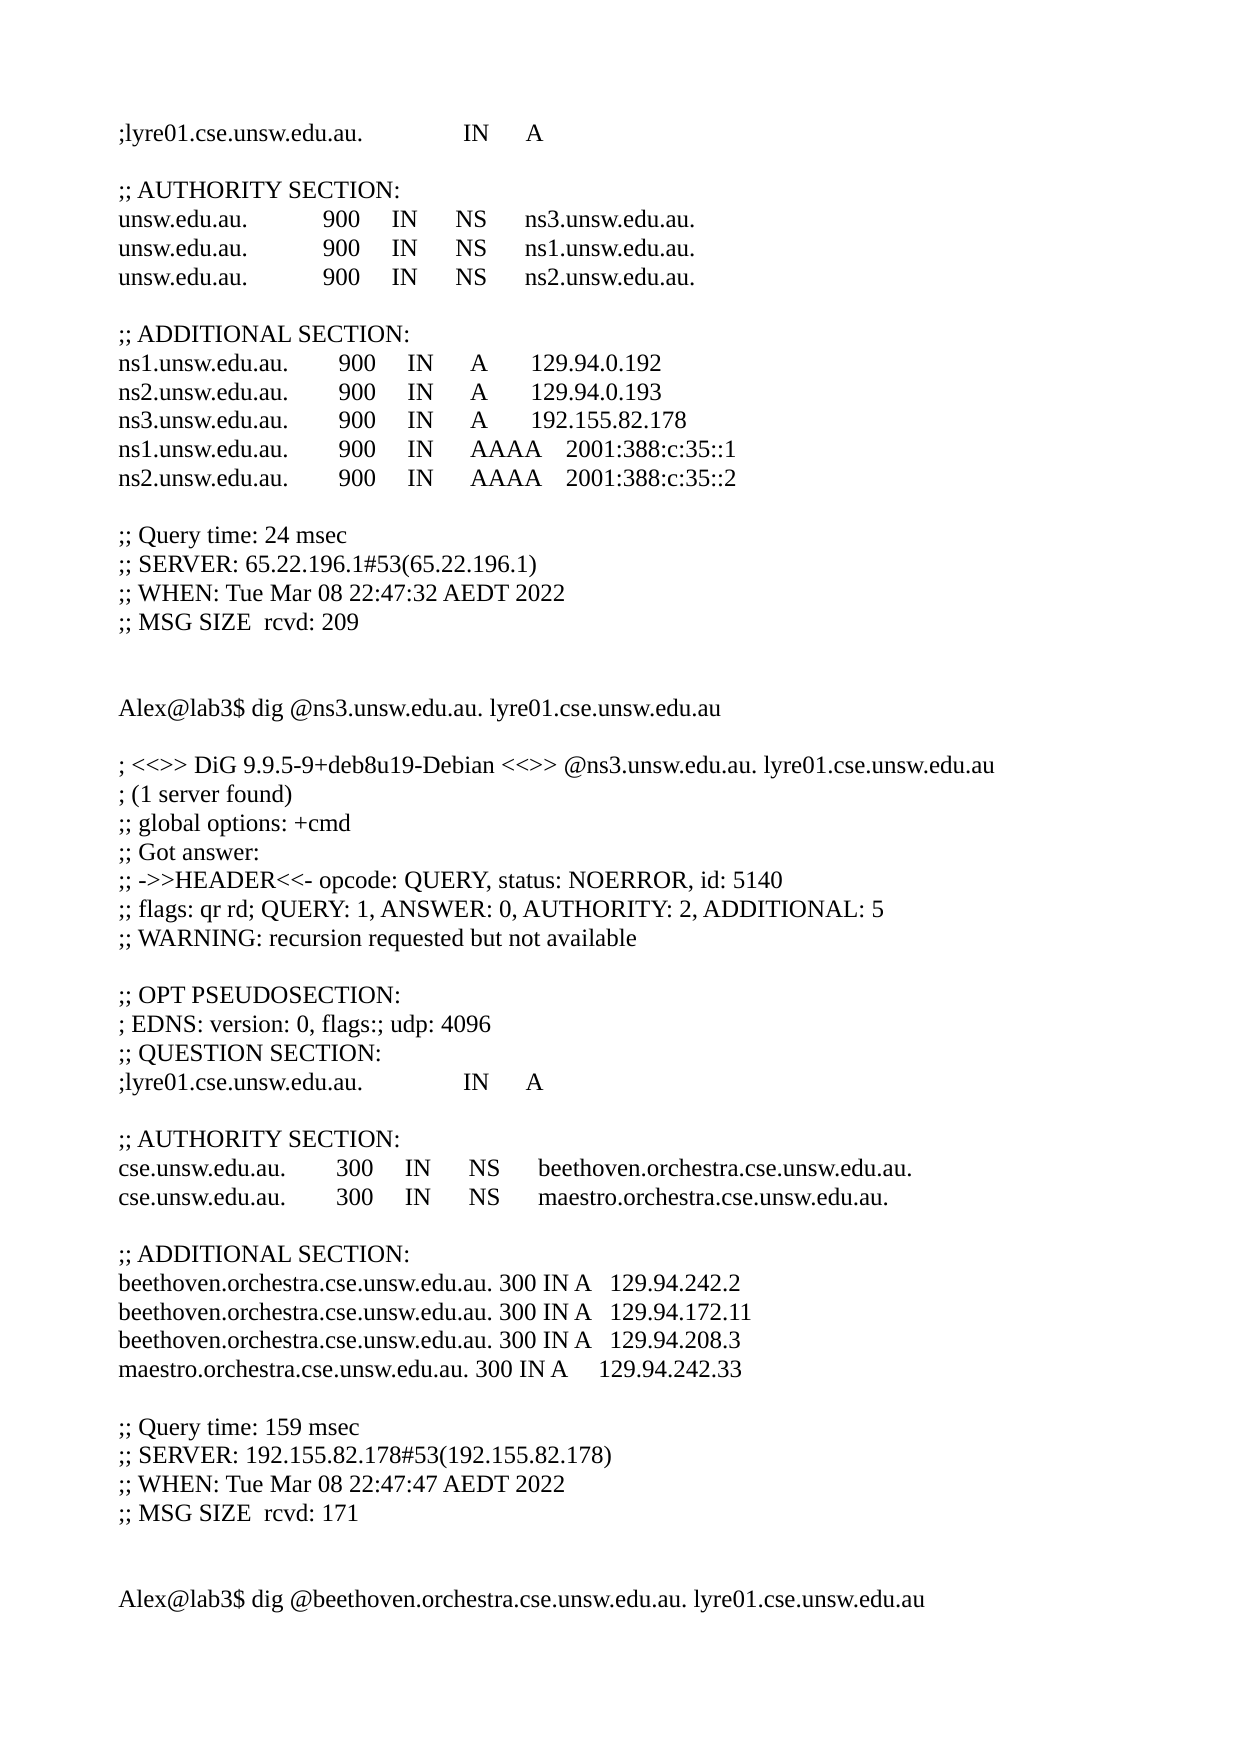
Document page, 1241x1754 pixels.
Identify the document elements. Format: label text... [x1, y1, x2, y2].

text ;; flags: qr rd; QUERY: 1, ANSWER: 0, AUTHORITY: 2, ADDITIONAL: 5 [118, 894, 1122, 923]
text ;lyre01.cse.unsw.edu.au. IN A [118, 118, 1122, 147]
text ;lyre01.cse.unsw.edu.au. IN A [118, 1067, 1122, 1096]
text ns2.unsw.edu.au. 900 IN A 129.94.0.193 [118, 377, 1122, 406]
text ;; global options: +cmd [118, 808, 1122, 837]
text ;; AUTHORITY SECTION: [118, 1124, 1122, 1153]
text ns1.unsw.edu.au. 900 IN A 129.94.0.192 [118, 348, 1122, 377]
text maestro.orchestra.cse.unsw.edu.au. 300 IN A 129.94.242.33 [118, 1354, 1122, 1383]
text ;; MSG SIZE rcvd: 171 [118, 1498, 1122, 1527]
text ; (1 server found) [118, 779, 1122, 808]
text unsw.edu.au. 900 IN NS ns3.unsw.edu.au. [118, 204, 1122, 233]
text ns2.unsw.edu.au. 900 IN AAAA 2001:388:c:35::2 [118, 463, 1122, 492]
text ;; OPT PSEUDOSECTION: [118, 981, 1122, 1009]
text ;; ADDITIONAL SECTION: [118, 319, 1122, 348]
text ;; QUESTION SECTION: [118, 1038, 1122, 1067]
text ;; AUTHORITY SECTION: [118, 176, 1122, 204]
text ;; SERVER: 65.22.196.1#53(65.22.196.1) [118, 549, 1122, 578]
text ;; MSG SIZE rcvd: 209 [118, 607, 1122, 636]
text cse.unsw.edu.au. 300 IN NS beethoven.orchestra.cse.unsw.edu.au. [118, 1153, 1122, 1182]
text beethoven.orchestra.cse.unsw.edu.au. 300 IN A 129.94.208.3 [118, 1326, 1122, 1354]
text unsw.edu.au. 900 IN NS ns1.unsw.edu.au. [118, 233, 1122, 262]
text ; EDNS: version: 0, flags:; udp: 4096 [118, 1009, 1122, 1038]
text beethoven.orchestra.cse.unsw.edu.au. 300 IN A 129.94.242.2 [118, 1268, 1122, 1297]
text ;; Got answer: [118, 837, 1122, 866]
text ; <<>> DiG 9.9.5-9+deb8u19-Debian <<>> @ns3.unsw.edu.au. lyre01.cse.unsw.edu.au [118, 751, 1122, 779]
text ns1.unsw.edu.au. 900 IN AAAA 2001:388:c:35::1 [118, 434, 1122, 463]
text ns3.unsw.edu.au. 900 IN A 192.155.82.178 [118, 406, 1122, 434]
text cse.unsw.edu.au. 300 IN NS maestro.orchestra.cse.unsw.edu.au. [118, 1182, 1122, 1211]
text ;; ADDITIONAL SECTION: [118, 1239, 1122, 1268]
text Alex@lab3$ dig @beethoven.orchestra.cse.unsw.edu.au. lyre01.cse.unsw.edu.au [118, 1584, 1122, 1613]
text unsw.edu.au. 900 IN NS ns2.unsw.edu.au. [118, 262, 1122, 291]
text ;; Query time: 24 msec [118, 521, 1122, 549]
text Alex@lab3$ dig @ns3.unsw.edu.au. lyre01.cse.unsw.edu.au [118, 693, 1122, 722]
text ;; WARNING: recursion requested but not available [118, 923, 1122, 952]
text ;; SERVER: 192.155.82.178#53(192.155.82.178) [118, 1441, 1122, 1469]
text beethoven.orchestra.cse.unsw.edu.au. 300 IN A 129.94.172.11 [118, 1297, 1122, 1326]
text ;; ->>HEADER<<- opcode: QUERY, status: NOERROR, id: 5140 [118, 866, 1122, 894]
text ;; WHEN: Tue Mar 08 22:47:47 AEDT 2022 [118, 1469, 1122, 1498]
text ;; WHEN: Tue Mar 08 22:47:32 AEDT 2022 [118, 578, 1122, 607]
text ;; Query time: 159 msec [118, 1412, 1122, 1441]
